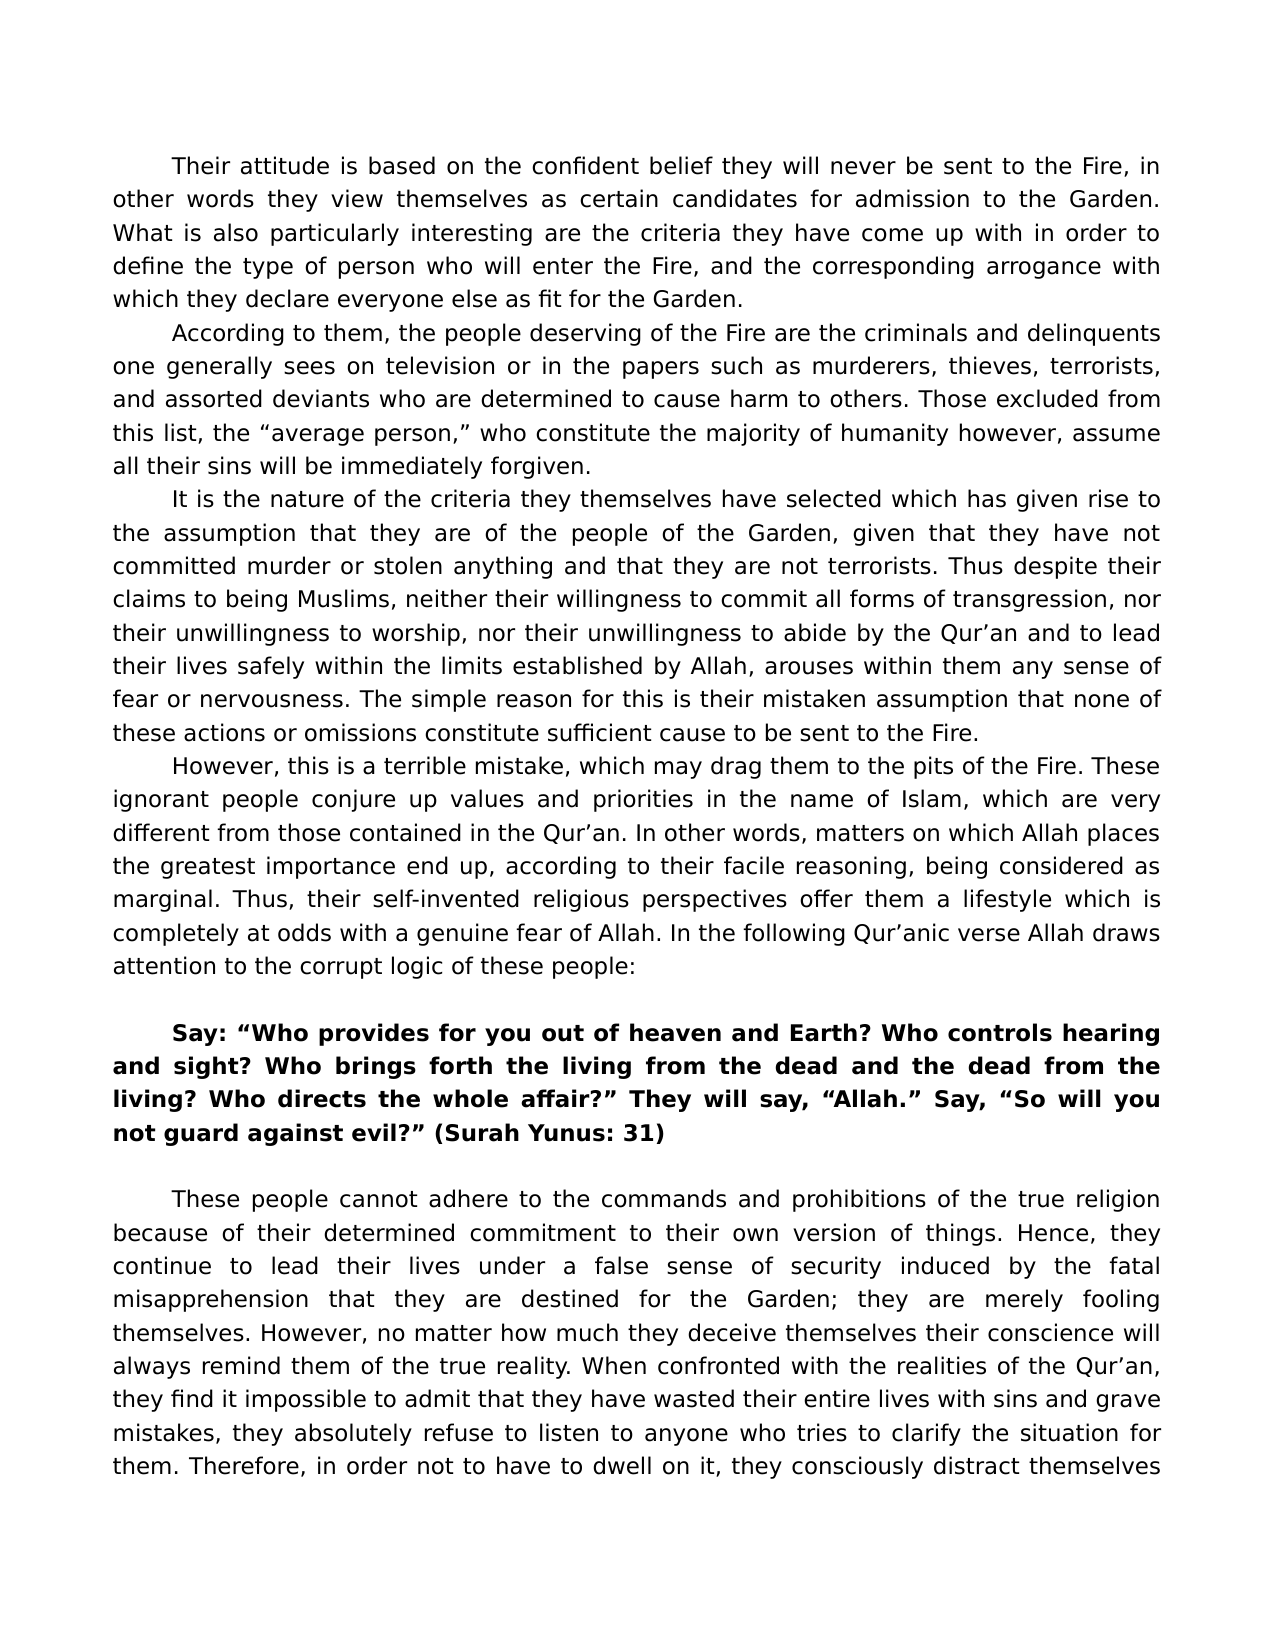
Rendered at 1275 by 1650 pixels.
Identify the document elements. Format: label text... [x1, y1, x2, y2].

text However, this is a terrible mistake, which may drag them to the pits of the Fire. These ignorant people conjure up values and priorities in the name of Islam, which are very different from those contained in the Qur’an. In other words, matters on which Allah places the greatest importance end up, according to their facile reasoning, being considered as marginal. Thus, their self-invented religious perspectives offer them a lifestyle which is completely at odds with a genuine fear of Allah. In the following Qur’anic verse Allah draws attention to the corrupt logic of these people: [112, 748, 1162, 981]
text These people cannot adhere to the commands and prohibitions of the true religion because of their determined commitment to their own version of things. Hence, they continue to lead their lives under a false sense of security induced by the fatal misapprehension that they are destined for the Garden; they are merely fooling themselves. However, no matter how much they deceive themselves their conscience will always remind them of the true reality. When confronted with the realities of the Qur’an, they find it impossible to admit that they have wasted their entire lives with sins and grave mistakes, they absolutely refuse to listen to anyone who tries to clarify the situation for them. Therefore, in order not to have to dwell on it, they consciously distract themselves [112, 1181, 1162, 1481]
text According to them, the people deserving of the Fire are the criminals and delinquents one generally sees on television or in the papers such as murderers, thieves, terrorists, and assorted deviants who are determined to cause harm to others. Those excluded from this list, the “average person,” who constitute the majority of humanity however, assume all their sins will be immediately forgiven. [112, 314, 1162, 481]
text Their attitude is based on the confident belief they will never be sent to the Fire, in other words they view themselves as certain candidates for admission to the Garden. What is also particularly interesting are the criteria they have come up with in order to define the type of person who will enter the Fire, and the corresponding arrogance with which they declare everyone else as fit for the Garden. [112, 148, 1162, 314]
text It is the nature of the criteria they themselves have selected which has given rise to the assumption that they are of the people of the Garden, given that they have not committed murder or stolen anything and that they are not terrorists. Thus despite their claims to being Muslims, neither their willingness to commit all forms of transgression, nor their unwillingness to worship, nor their unwillingness to abide by the Qur’an and to lead their lives safely within the limits established by Allah, arouses within them any sense of fear or nervousness. The simple reason for this is their mistaken assumption that none of these actions or omissions constitute sufficient cause to be sent to the Fire. [112, 481, 1162, 748]
text Say: “Who provides for you out of heaven and Earth? Who controls hearing and sight? Who brings forth the living from the dead and the dead from the living? Who directs the whole affair?” They will say, “Allah.” Say, “So will you not guard against evil?” (Surah Yunus: 31) [112, 1014, 1162, 1148]
